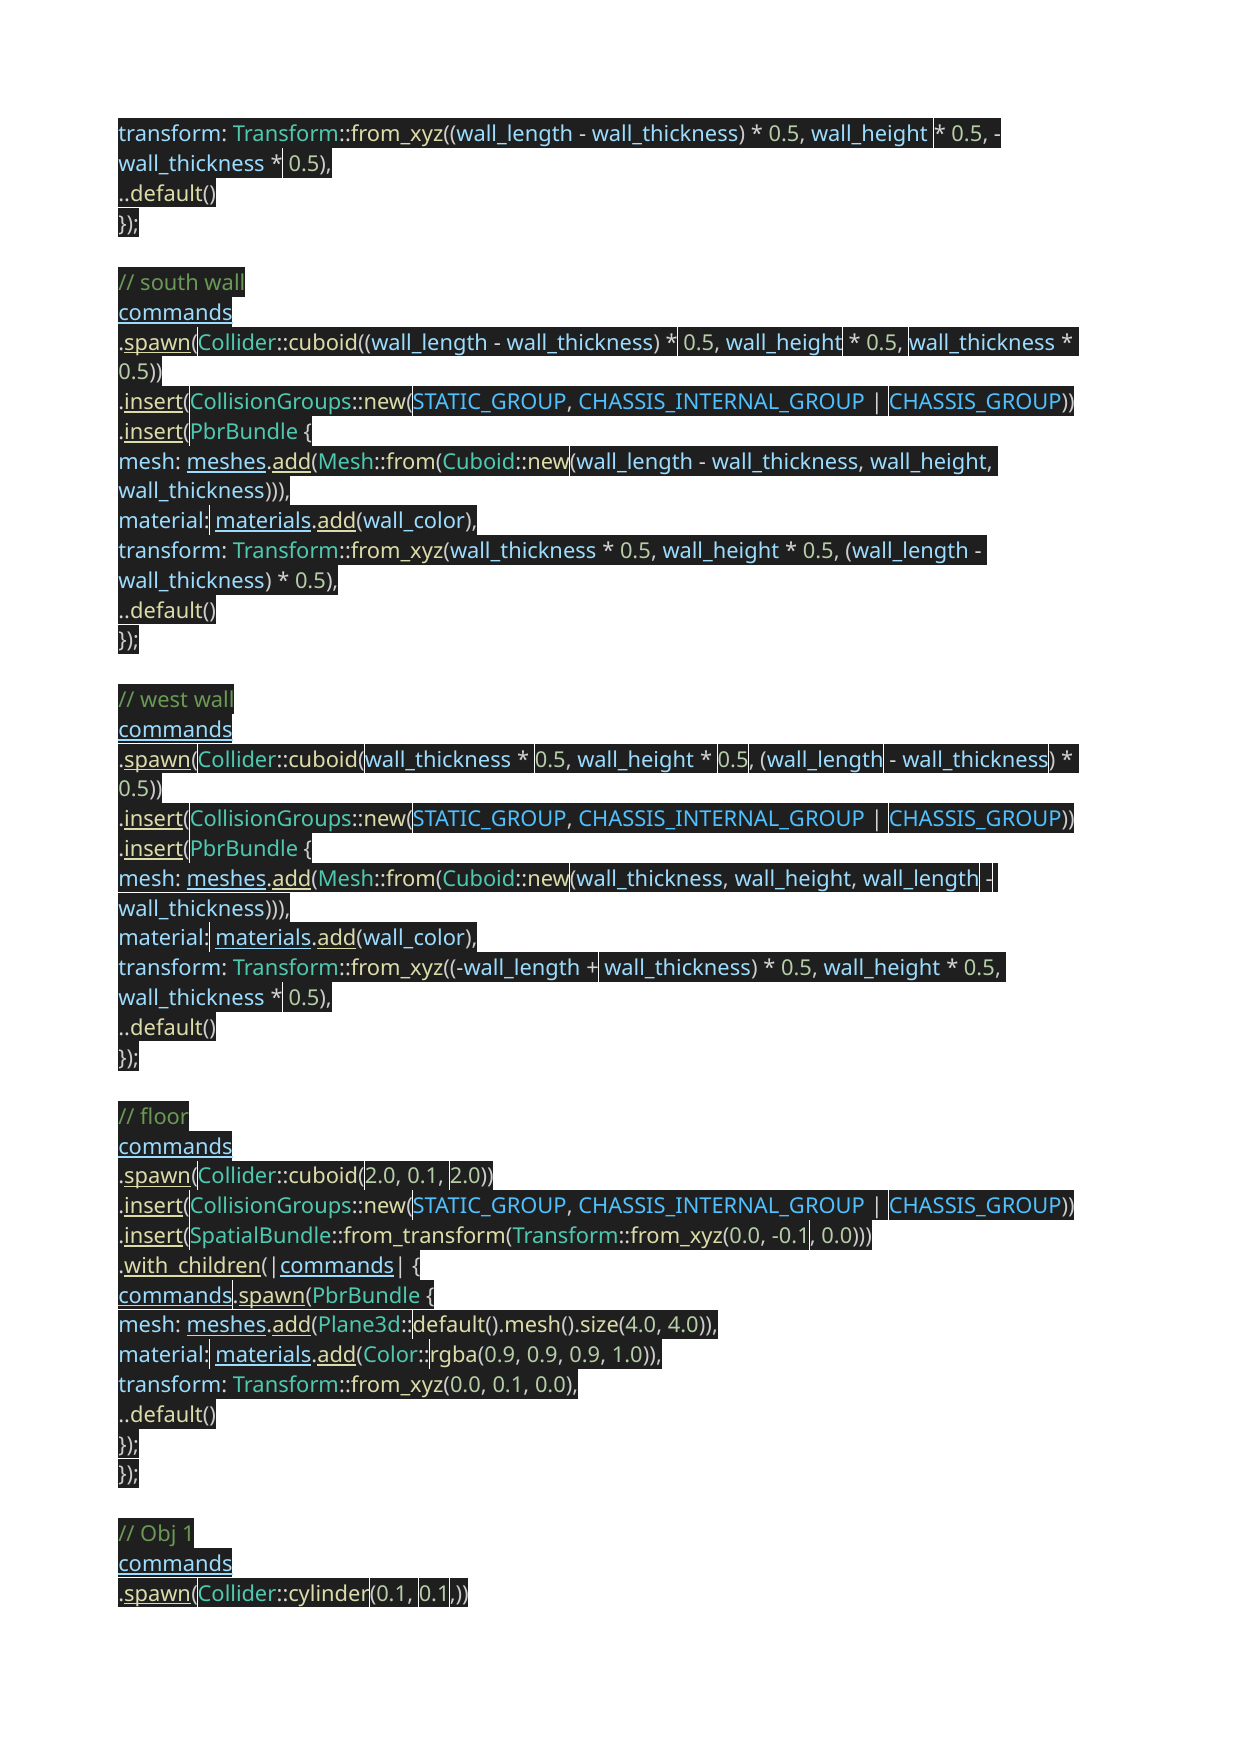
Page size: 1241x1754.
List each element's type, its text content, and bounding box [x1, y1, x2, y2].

text mesh: meshes.add(Mesh::from(Cuboid::new(wall_thickness, wall_height, wall_length - wall_thickness))), [118, 863, 1122, 922]
text // Obj 1 [118, 1518, 1122, 1548]
text ..default() [118, 1399, 1122, 1429]
text // west wall [118, 684, 1122, 714]
text }); [118, 1458, 1122, 1488]
text material: materials.add(wall_color), [118, 922, 1122, 952]
text transform: Transform::from_xyz((wall_length - wall_thickness) * 0.5, wall_height * 0.5, -wall_thickness * 0.5), [118, 118, 1122, 178]
text // floor [118, 1101, 1122, 1131]
text .insert(CollisionGroups::new(STATIC_GROUP, CHASSIS_INTERNAL_GROUP | CHASSIS_GROUP)) [118, 803, 1122, 833]
text // south wall [118, 267, 1122, 297]
text commands [118, 1131, 1122, 1161]
text }); [118, 207, 1122, 237]
text material: materials.add(wall_color), [118, 505, 1122, 535]
text ..default() [118, 178, 1122, 207]
text commands [118, 297, 1122, 327]
text .insert(PbrBundle { [118, 416, 1122, 446]
text .spawn(Collider::cylinder(0.1, 0.1,)) [118, 1577, 1122, 1607]
text .insert(CollisionGroups::new(STATIC_GROUP, CHASSIS_INTERNAL_GROUP | CHASSIS_GROUP)) [118, 1190, 1122, 1220]
text mesh: meshes.add(Mesh::from(Cuboid::new(wall_length - wall_thickness, wall_height, wall_thickness))), [118, 446, 1122, 505]
text ..default() [118, 1012, 1122, 1041]
text }); [118, 1429, 1122, 1458]
text }); [118, 624, 1122, 654]
text .insert(PbrBundle { [118, 833, 1122, 863]
text ..default() [118, 595, 1122, 624]
text commands [118, 714, 1122, 743]
text .insert(CollisionGroups::new(STATIC_GROUP, CHASSIS_INTERNAL_GROUP | CHASSIS_GROUP)) [118, 386, 1122, 416]
text transform: Transform::from_xyz(0.0, 0.1, 0.0), [118, 1369, 1122, 1399]
text material: materials.add(Color::rgba(0.9, 0.9, 0.9, 1.0)), [118, 1339, 1122, 1369]
text }); [118, 1041, 1122, 1071]
text transform: Transform::from_xyz(wall_thickness * 0.5, wall_height * 0.5, (wall_length - wall_thickness) * 0.5), [118, 535, 1122, 595]
text transform: Transform::from_xyz((-wall_length + wall_thickness) * 0.5, wall_height * 0.5, wall_thickness * 0.5), [118, 952, 1122, 1012]
text commands.spawn(PbrBundle { [118, 1280, 1122, 1309]
text commands [118, 1548, 1122, 1577]
text mesh: meshes.add(Plane3d::default().mesh().size(4.0, 4.0)), [118, 1309, 1122, 1339]
text .with_children(|commands| { [118, 1250, 1122, 1280]
text .spawn(Collider::cuboid((wall_length - wall_thickness) * 0.5, wall_height * 0.5, wall_thickness * 0.5)) [118, 327, 1122, 386]
text .spawn(Collider::cuboid(wall_thickness * 0.5, wall_height * 0.5, (wall_length - wall_thickness) * 0.5)) [118, 743, 1122, 803]
text .spawn(Collider::cuboid(2.0, 0.1, 2.0)) [118, 1161, 1122, 1190]
text .insert(SpatialBundle::from_transform(Transform::from_xyz(0.0, -0.1, 0.0))) [118, 1220, 1122, 1250]
